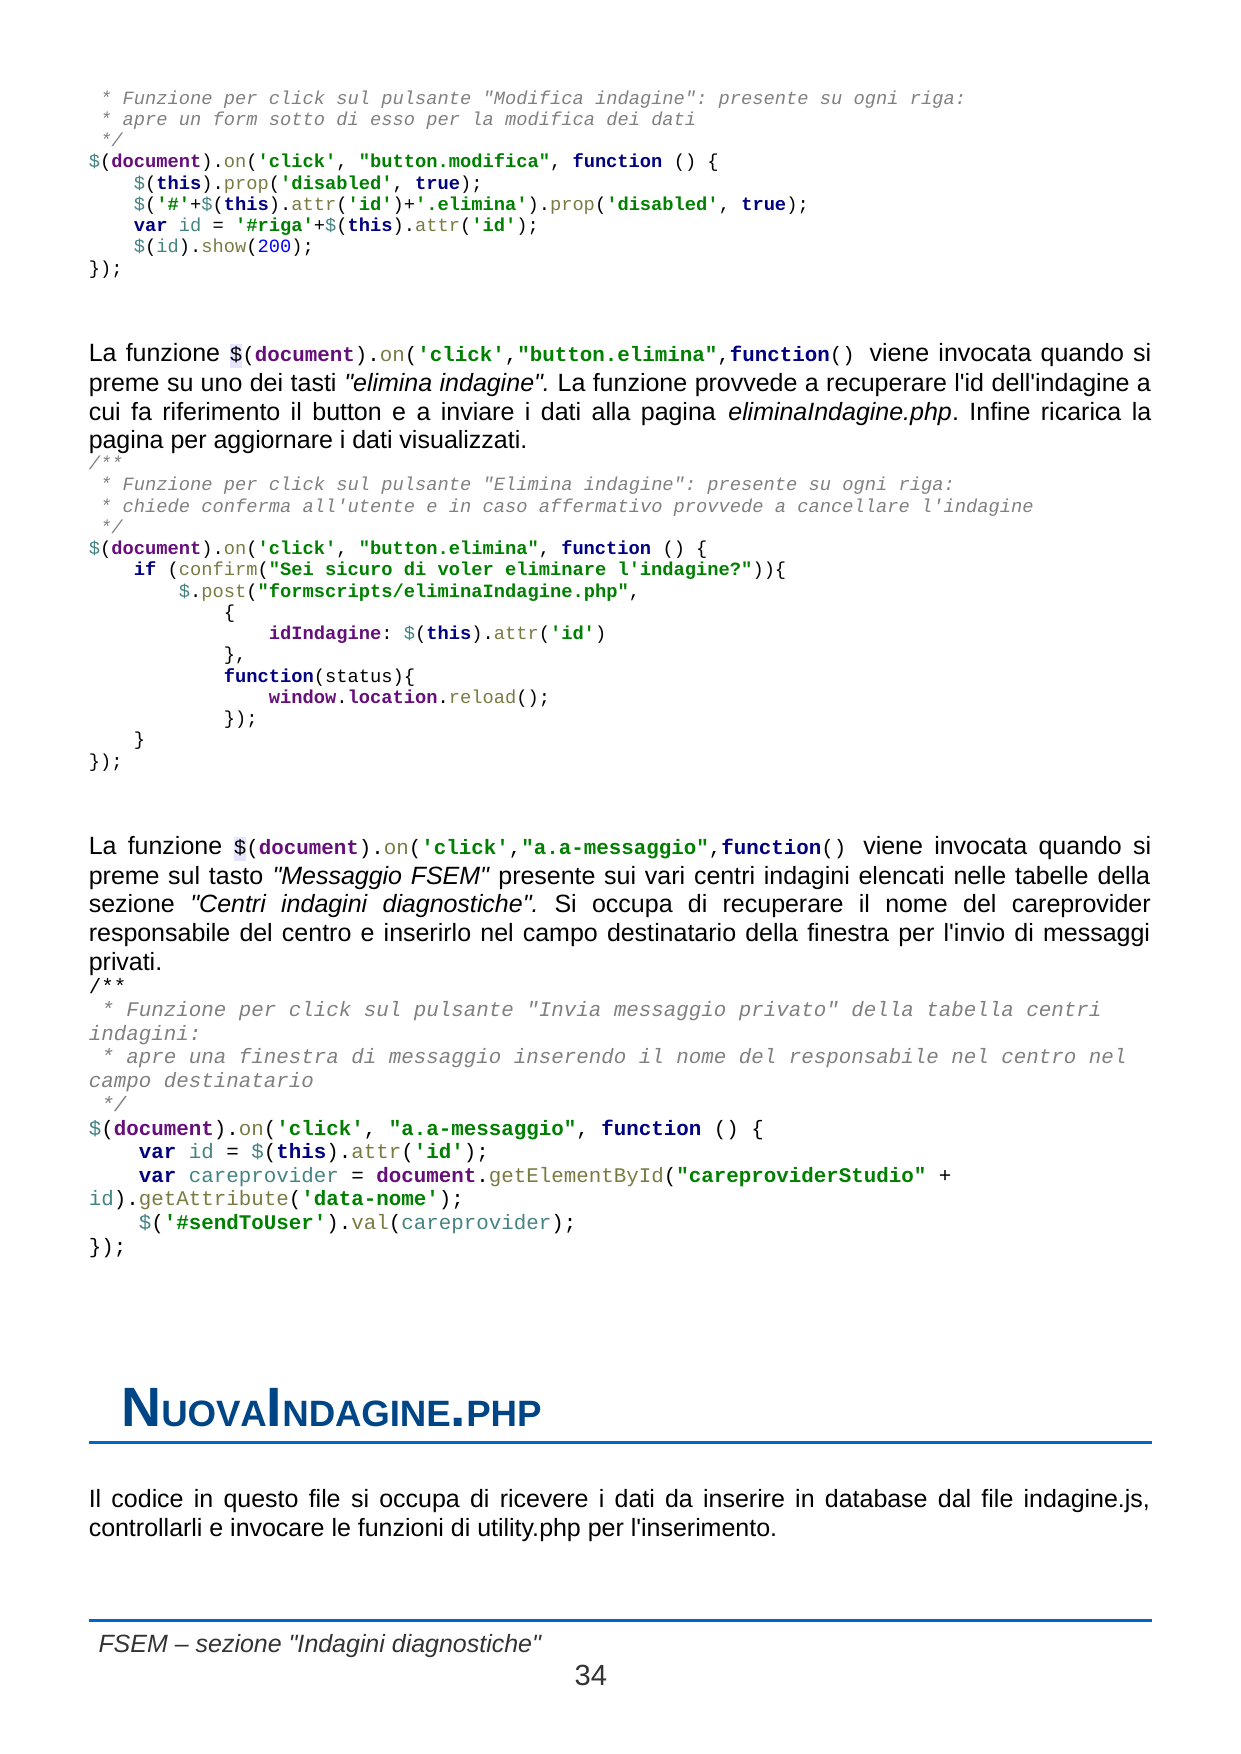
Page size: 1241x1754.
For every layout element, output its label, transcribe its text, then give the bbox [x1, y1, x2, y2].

text }); [88, 751, 1152, 773]
text }, [88, 645, 1152, 666]
text function(status){ [88, 666, 1152, 688]
text }); [88, 709, 1152, 730]
text }); [88, 258, 1152, 280]
text if (confirm("Sei sicuro di voler eliminare l'indagine?")){ [88, 560, 1152, 581]
subtitle NuovaIndagine.php [88, 1371, 1152, 1444]
text $.post("formscripts/eliminaIndagine.php", [88, 581, 1152, 603]
text */ [88, 518, 1152, 539]
text var id = $(this).attr('id'); [88, 1141, 1152, 1165]
text }); [88, 1236, 1152, 1259]
text $('#sendToUser').val(careprovider); [88, 1212, 1152, 1236]
text La funzione $(document).on('click',"a.a-messaggio",function() viene invocata quando si preme sul tasto "Messaggio FSEM" presente sui vari centri indagini elencati nelle tabelle della sezione "Centri indagini diagnostiche". Si occupa di recuperare il nome del careprovider responsabile del centro e inserirlo nel campo destinatario della finestra per l'invio di messaggi privati. [88, 831, 1152, 976]
text * apre una finestra di messaggio inserendo il nome del responsabile nel centro nel campo destinatario [88, 1047, 1152, 1094]
text { [88, 603, 1152, 624]
text * Funzione per click sul pulsante "Modifica indagine": presente su ogni riga: [88, 88, 1152, 110]
text * Funzione per click sul pulsante "Elimina indagine": presente su ogni riga: [88, 475, 1152, 496]
text idIndagine: $(this).attr('id') [88, 624, 1152, 645]
text * apre un form sotto di esso per la modifica dei dati [88, 110, 1152, 131]
text $(document).on('click', "button.elimina", function () { [88, 539, 1152, 560]
text } [88, 730, 1152, 751]
text $('#'+$(this).attr('id')+'.elimina').prop('disabled', true); [88, 195, 1152, 216]
text var careprovider = document.getElementById("careproviderStudio" + id).getAttribute('data-nome'); [88, 1165, 1152, 1212]
text window.location.reload(); [88, 688, 1152, 709]
text $(id).show(200); [88, 237, 1152, 258]
text var id = '#riga'+$(this).attr('id'); [88, 216, 1152, 237]
text * chiede conferma all'utente e in caso affermativo provvede a cancellare l'indagine [88, 496, 1152, 518]
text Il codice in questo file si occupa di ricevere i dati da inserire in database dal file indagine.js, controllarli e invocare le funzioni di utility.php per l'inserimento. [88, 1484, 1152, 1542]
text */ [88, 1094, 1152, 1117]
text /** [88, 454, 1152, 475]
text La funzione $(document).on('click',"button.elimina",function() viene invocata quando si preme su uno dei tasti "elimina indagine". La funzione provvede a recuperare l'id dell'indagine a cui fa riferimento il button e a inviare i dati alla pagina eliminaIndagine.php. Infine ricarica la pagina per aggiornare i dati visualizzati. [88, 338, 1152, 454]
text */ [88, 131, 1152, 152]
text $(this).prop('disabled', true); [88, 173, 1152, 195]
text /** [88, 976, 1152, 999]
text * Funzione per click sul pulsante "Invia messaggio privato" della tabella centri indagini: [88, 999, 1152, 1047]
text $(document).on('click', "a.a-messaggio", function () { [88, 1117, 1152, 1141]
text $(document).on('click', "button.modifica", function () { [88, 152, 1152, 173]
